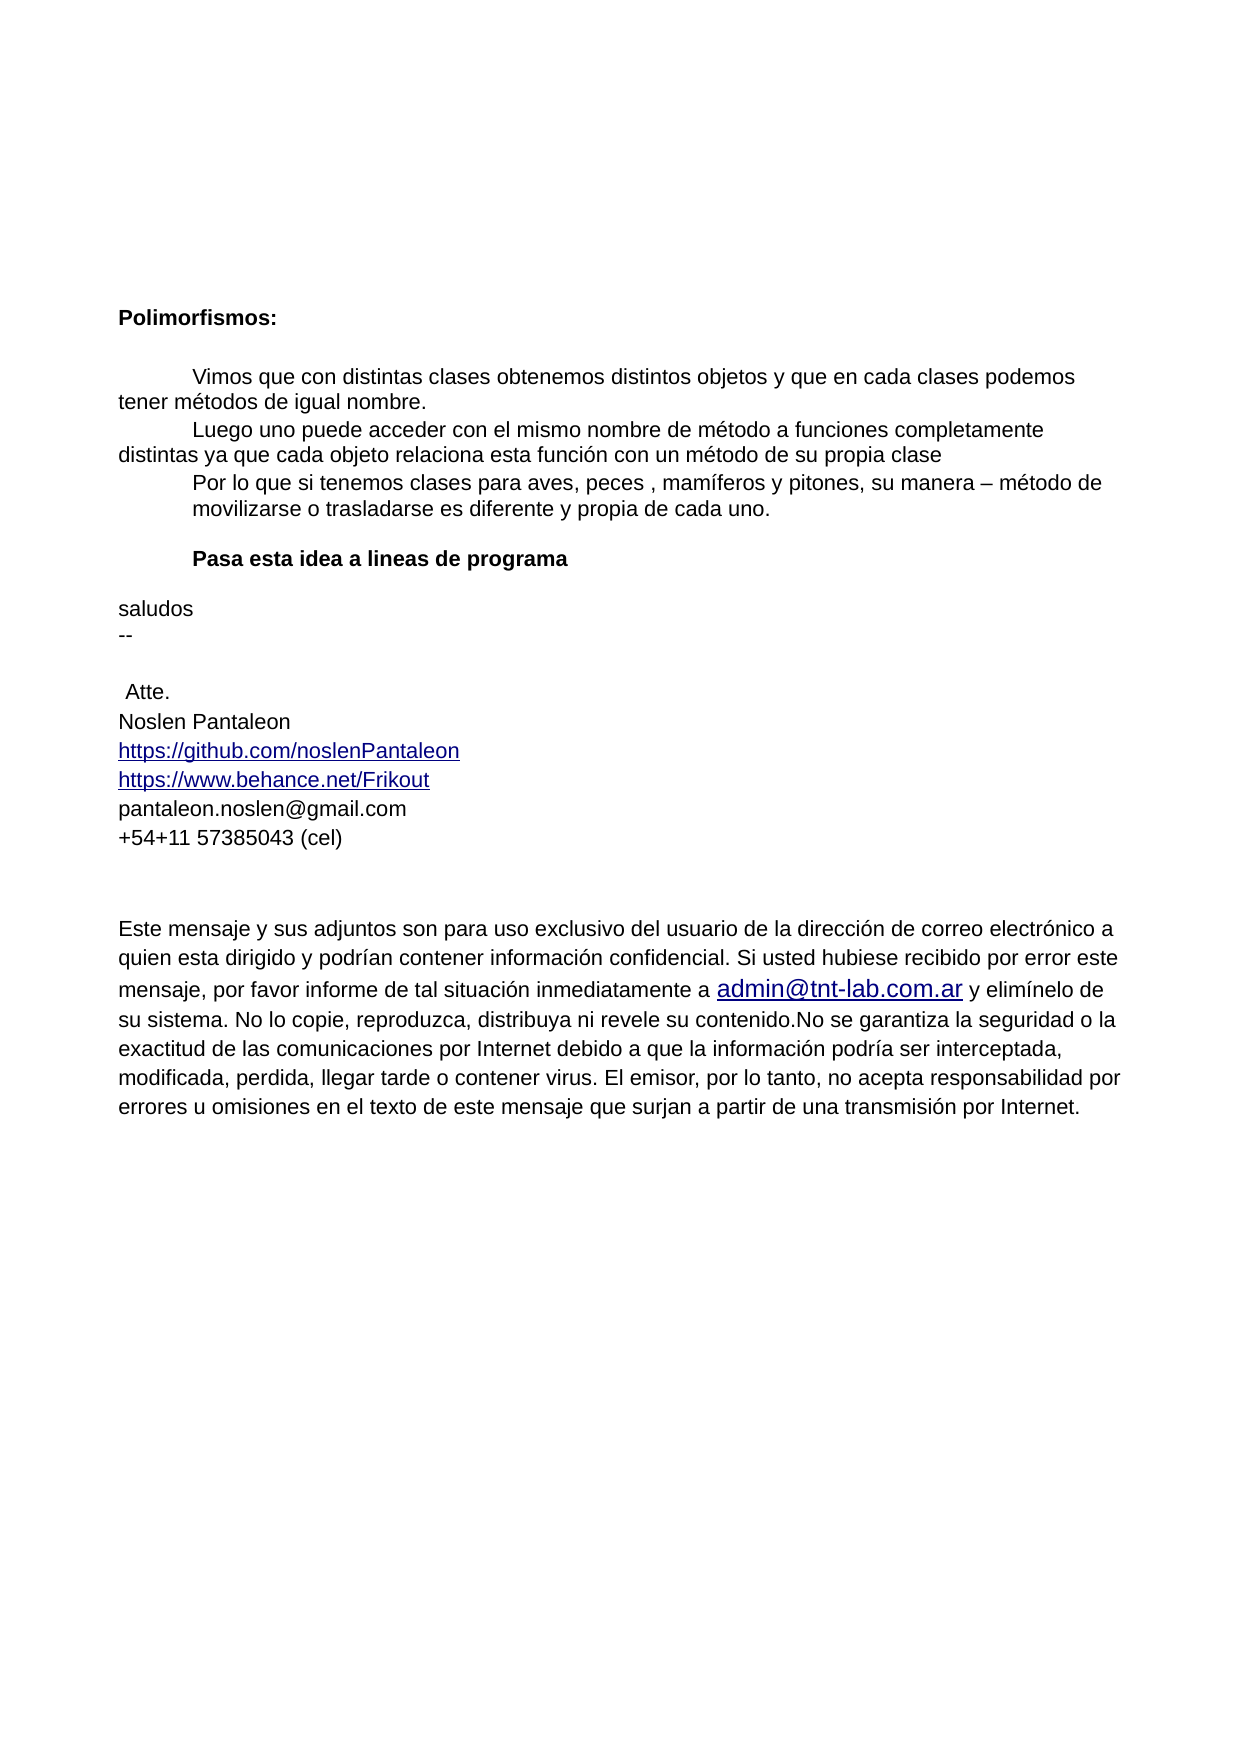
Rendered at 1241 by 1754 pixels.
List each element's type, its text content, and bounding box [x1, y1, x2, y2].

text pantaleon.noslen@gmail.com [118, 796, 1122, 821]
text Pasa esta idea a lineas de programa [192, 546, 1122, 571]
text https://www.behance.net/Frikout [118, 767, 1122, 792]
text -- [118, 621, 1122, 647]
text +54+11 57385043 (cel) [118, 825, 1122, 850]
subtitle Luego uno puede acceder con el mismo nombre de método a funciones completamente distintas ya que cada objeto relaciona esta función con un método de su propia clase [118, 417, 1122, 467]
text Este mensaje y sus adjuntos son para uso exclusivo del usuario de la dirección de correo electrónico a quien esta dirigido y podrían contener información confidencial. Si usted hubiese recibido por error este mensaje, por favor informe de tal situación inmediatamente a admin@tnt-lab.com.ar y elimínelo de su sistema. No lo copie, reproduzca, distribuya ni revele su contenido.No se garantiza la seguridad o la exactitud de las comunicaciones por Internet debido a que la información podría ser interceptada, modificada, perdida, llegar tarde o contener virus. El emisor, por lo tanto, no acepta responsabilidad por errores u omisiones en el texto de este mensaje que surjan a partir de una transmisión por Internet. [118, 916, 1122, 1119]
subtitle Polimorfismos: [118, 304, 1122, 329]
text Por lo que si tenemos clases para aves, peces , mamíferos y pitones, su manera – método de movilizarse o trasladarse es diferente y propia de cada uno. [192, 470, 1122, 521]
text saludos [118, 596, 1122, 621]
text Noslen Pantaleon [118, 709, 1122, 734]
text https://github.com/noslenPantaleon [118, 738, 1122, 763]
text Atte. [118, 676, 1122, 705]
subtitle Vimos que con distintas clases obtenemos distintos objetos y que en cada clases podemos tener métodos de igual nombre. [118, 364, 1122, 414]
